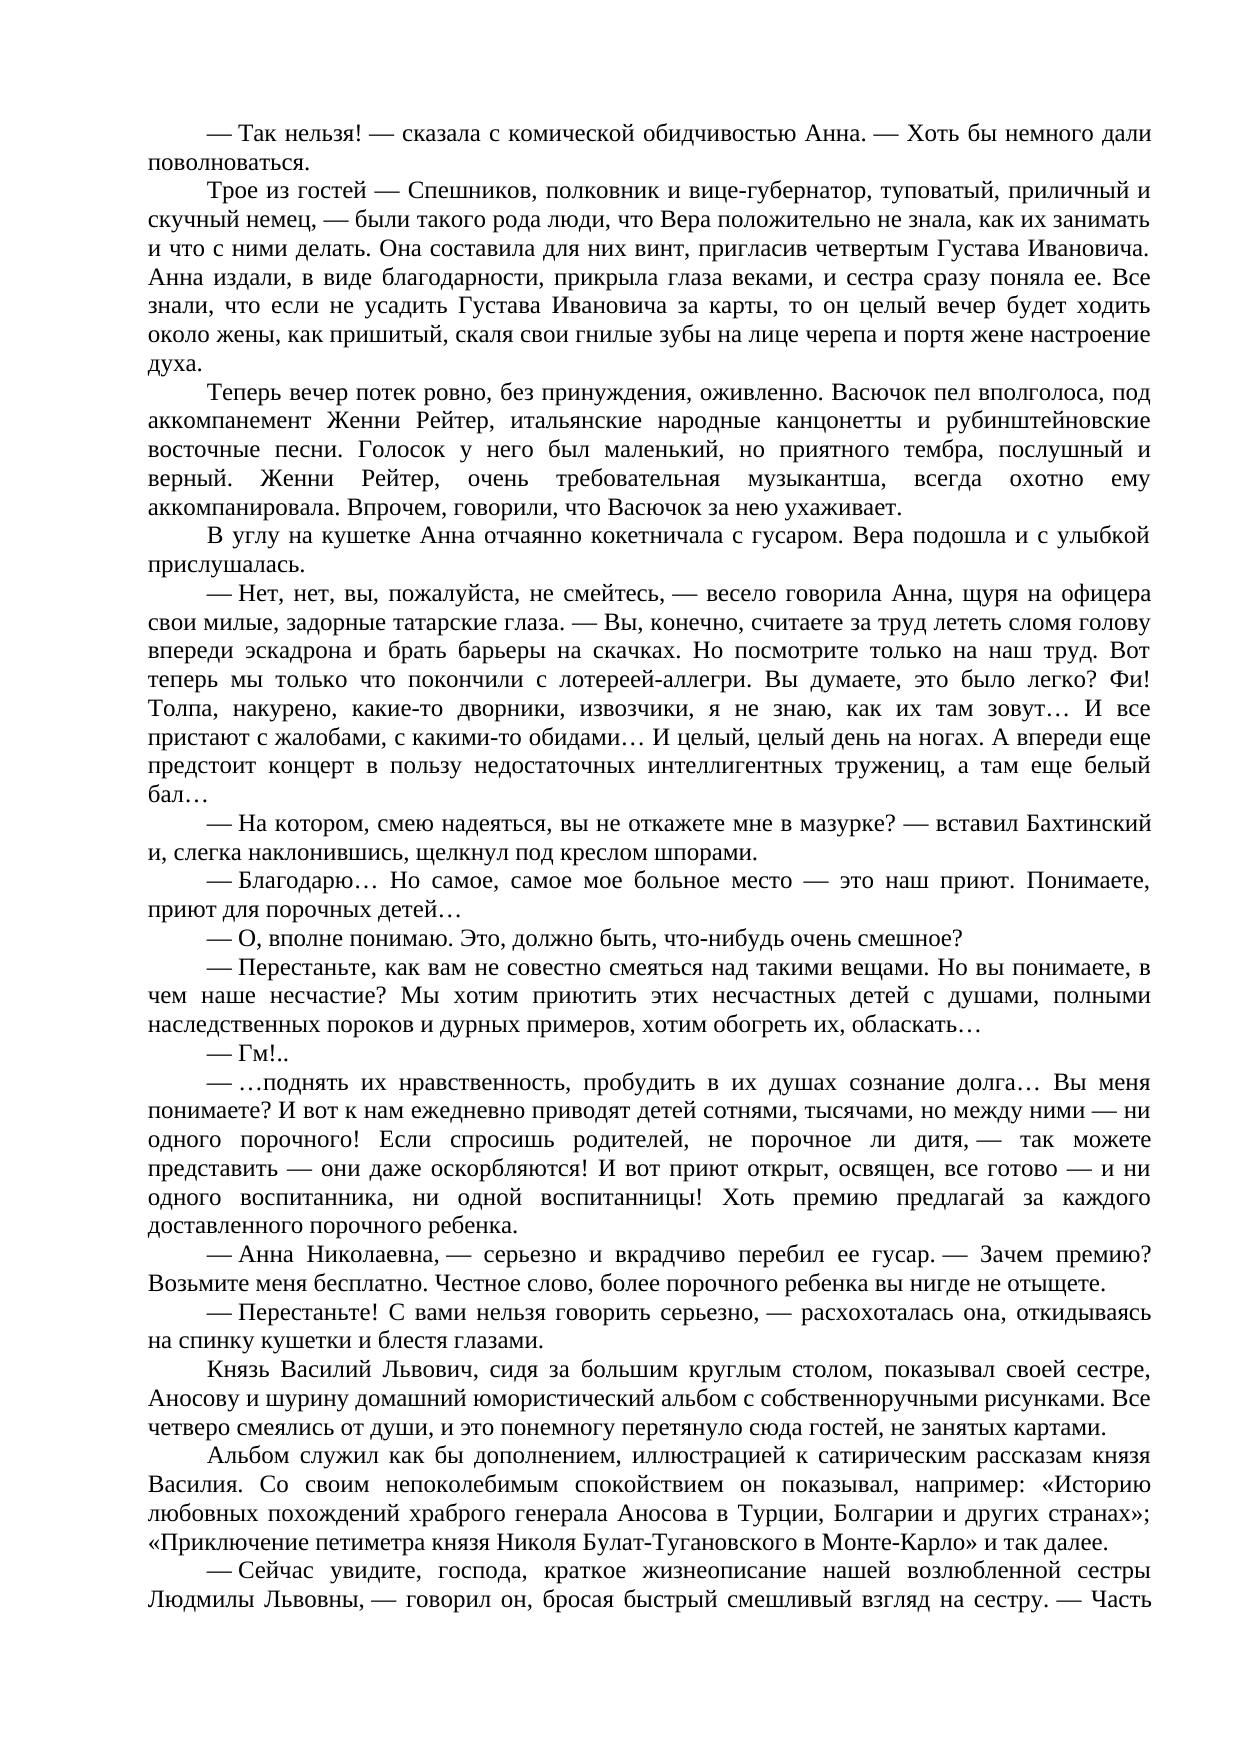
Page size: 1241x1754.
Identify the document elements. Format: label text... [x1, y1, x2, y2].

text — О, вполне понимаю. Это, должно быть, что-нибудь очень смешное? [148, 923, 1152, 952]
text — Сейчас увидите, господа, краткое жизнеописание нашей возлюбленной сестры Людмилы Львовны, — говорил он, бросая быстрый смешливый взгляд на сестру. — Часть [148, 1556, 1152, 1613]
text Князь Василий Львович, сидя за большим круглым столом, показывал своей сестре, Аносову и шурину домашний юмористический альбом с собственноручными рисунками. Все четверо смеялись от души, и это понемногу перетянуло сюда гостей, не занятых картами. [148, 1354, 1152, 1441]
text Альбом служил как бы дополнением, иллюстрацией к сатирическим рассказам князя Василия. Со своим непоколебимым спокойствием он показывал, например: «Историю любовных похождений храброго генерала Аносова в Турции, Болгарии и других странах»; «Приключение петиметра князя Николя Булат-Тугановского в Монте-Карло» и так далее. [148, 1441, 1152, 1556]
text — На котором, смею надеяться, вы не откажете мне в мазурке? — вставил Бахтинский и, слегка наклонившись, щелкнул под креслом шпорами. [148, 808, 1152, 866]
text — Гм!.. [148, 1038, 1152, 1067]
text — …поднять их нравственность, пробудить в их душах сознание долга… Вы меня понимаете? И вот к нам ежедневно приводят детей сотнями, тысячами, но между ними — ни одного порочного! Если спросишь родителей, не порочное ли дитя, — так можете представить — они даже оскорбляются! И вот приют открыт, освящен, все готово — и ни одного воспитанника, ни одной воспитанницы! Хоть премию предлагай за каждого доставленного порочного ребенка. [148, 1067, 1152, 1239]
text — Перестаньте! С вами нельзя говорить серьезно, — расхохоталась она, откидываясь на спинку кушетки и блестя глазами. [148, 1297, 1152, 1354]
text — Перестаньте, как вам не совестно смеяться над такими вещами. Но вы понимаете, в чем наше несчастие? Мы хотим приютить этих несчастных детей с душами, полными наследственных пороков и дурных примеров, хотим обогреть их, обласкать… [148, 952, 1152, 1038]
text В углу на кушетке Анна отчаянно кокетничала с гусаром. Вера подошла и с улыбкой прислушалась. [148, 521, 1152, 578]
text Теперь вечер потек ровно, без принуждения, оживленно. Васючок пел вполголоса, под аккомпанемент Женни Рейтер, итальянские народные канцонетты и рубинштейновские восточные песни. Голосок у него был маленький, но приятного тембра, послушный и верный. Женни Рейтер, очень требовательная музыкантша, всегда охотно ему аккомпанировала. Впрочем, говорили, что Васючок за нею ухаживает. [148, 377, 1152, 521]
text Трое из гостей — Спешников, полковник и вице-губернатор, туповатый, приличный и скучный немец, — были такого рода люди, что Вера положительно не знала, как их занимать и что с ними делать. Она составила для них винт, пригласив четвертым Густава Ивановича. Анна издали, в виде благодарности, прикрыла глаза веками, и сестра сразу поняла ее. Все знали, что если не усадить Густава Ивановича за карты, то он целый вечер будет ходить около жены, как пришитый, скаля свои гнилые зубы на лице черепа и портя жене настроение духа. [148, 176, 1152, 377]
text — Нет, нет, вы, пожалуйста, не смейтесь, — весело говорила Анна, щуря на офицера свои милые, задорные татарские глаза. — Вы, конечно, считаете за труд лететь сломя голову впереди эскадрона и брать барьеры на скачках. Но посмотрите только на наш труд. Вот теперь мы только что покончили с лотереей-аллегри. Вы думаете, это было легко? Фи! Толпа, накурено, какие-то дворники, извозчики, я не знаю, как их там зовут… И все пристают с жалобами, с какими-то обидами… И целый, целый день на ногах. А впереди еще предстоит концерт в пользу недостаточных интеллигентных тружениц, а там еще белый бал… [148, 578, 1152, 808]
text — Так нельзя! — сказала с комической обидчивостью Анна. — Хоть бы немного дали поволноваться. [148, 118, 1152, 176]
text — Благодарю… Но самое, самое мое больное место — это наш приют. Понимаете, приют для порочных детей… [148, 866, 1152, 923]
text — Анна Николаевна, — серьезно и вкрадчиво перебил ее гусар. — Зачем премию? Возьмите меня бесплатно. Честное слово, более порочного ребенка вы нигде не отыщете. [148, 1239, 1152, 1297]
